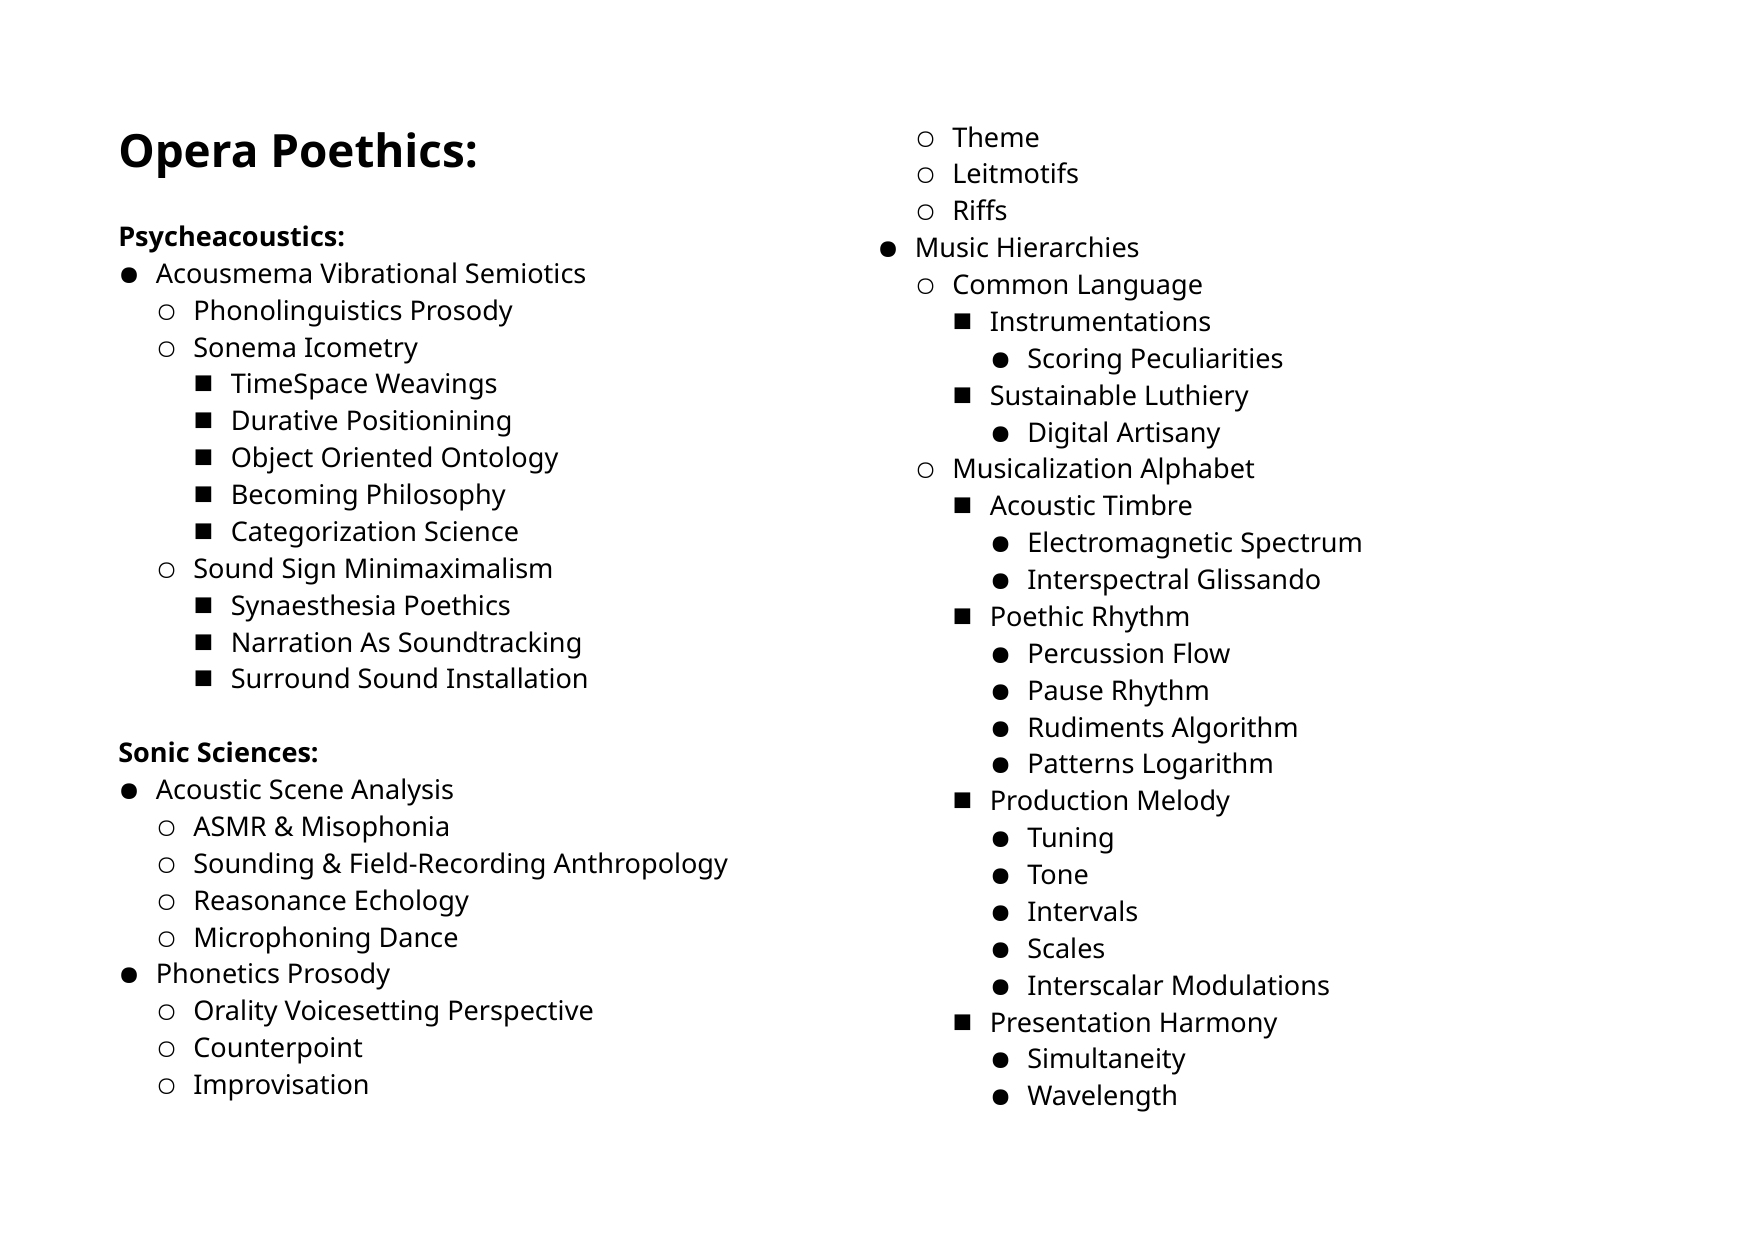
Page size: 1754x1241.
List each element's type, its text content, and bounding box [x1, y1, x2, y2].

list Wavelength [989, 1077, 1636, 1114]
list Rudiments Algorithm [989, 708, 1636, 745]
list Music Hierarchies [877, 229, 1636, 266]
list Reasonance Echology [156, 881, 877, 918]
text Psycheacoustics: [118, 217, 877, 254]
list Acousmema Vibrational Semiotics [118, 254, 877, 291]
list Sounding & Field-Recording Anthropology [156, 844, 877, 881]
list Interscalar Modulations [989, 966, 1636, 1003]
list ASMR & Misophonia [156, 807, 877, 844]
list Instrumentations [952, 302, 1636, 339]
list Percussion Flow [989, 634, 1636, 671]
list Sonema Icometry [156, 328, 877, 365]
list Counterpoint [156, 1029, 877, 1066]
list Riffs [914, 192, 1636, 229]
list Acoustic Timbre [952, 487, 1636, 524]
list Object Oriented Ontology [193, 439, 877, 476]
list Scales [989, 929, 1636, 966]
list Acoustic Scene Analysis [118, 771, 877, 807]
list Digital Artisany [989, 413, 1636, 450]
list Presentation Harmony [952, 1003, 1636, 1040]
list Patterns Logarithm [989, 745, 1636, 782]
text Sonic Sciences: [118, 734, 877, 771]
list Common Language [914, 266, 1636, 302]
list Tone [989, 856, 1636, 892]
list Interspectral Glissando [989, 561, 1636, 597]
list Musicalization Alphabet [914, 450, 1636, 487]
list Simultaneity [989, 1040, 1636, 1077]
list Surround Sound Installation [193, 660, 877, 697]
list Tuning [989, 819, 1636, 856]
list Improvisation [156, 1066, 877, 1102]
list Orality Voicesetting Perspective [156, 992, 877, 1029]
list Microphoning Dance [156, 918, 877, 955]
list Poethic Rhythm [952, 597, 1636, 634]
list Sustainable Luthiery [952, 376, 1636, 413]
list Becoming Philosophy [193, 476, 877, 512]
list Phonolinguistics Prosody [156, 291, 877, 328]
list Durative Positionining [193, 402, 877, 439]
list Intervals [989, 892, 1636, 929]
list Phonetics Prosody [118, 955, 877, 992]
list Categorization Science [193, 512, 877, 549]
list Scoring Peculiarities [989, 339, 1636, 376]
list Leitmotifs [914, 155, 1636, 192]
list Synaesthesia Poethics [193, 586, 877, 623]
list TimeSpace Weavings [193, 365, 877, 402]
list Production Melody [952, 782, 1636, 819]
list Theme [914, 118, 1636, 155]
list Pause Rhythm [989, 671, 1636, 708]
list Sound Sign Minimaximalism [156, 549, 877, 586]
text Opera Poethics: [118, 118, 877, 181]
list Electromagnetic Spectrum [989, 524, 1636, 561]
list Narration As Soundtracking [193, 623, 877, 660]
